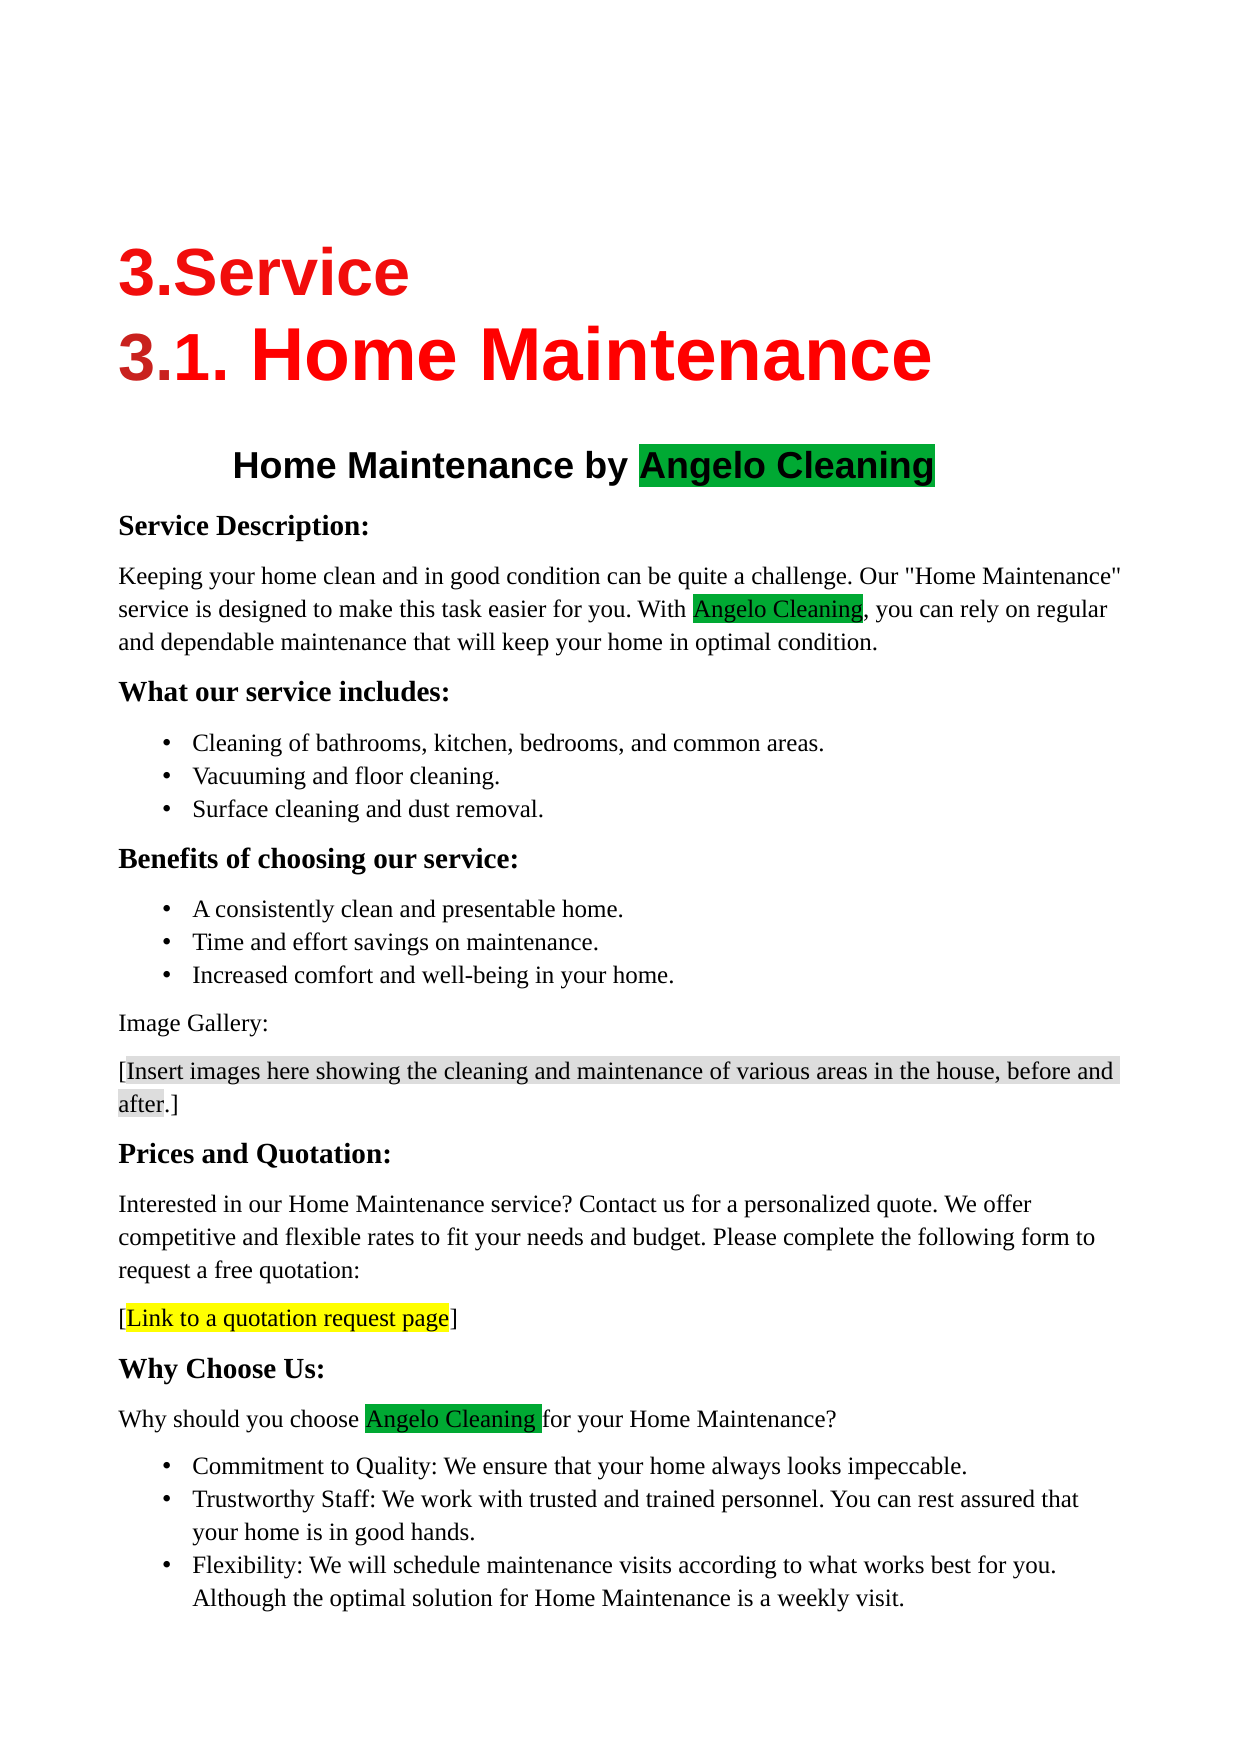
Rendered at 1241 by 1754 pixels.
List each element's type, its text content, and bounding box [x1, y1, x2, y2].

text 3.1. Home Maintenance [118, 310, 1122, 396]
list Trustworthy Staff: We work with trusted and trained personnel. You can rest assured that your home is in good hands. [162, 1484, 1122, 1546]
text Benefits of choosing our service: [118, 841, 1122, 875]
text [Link to a quotation request page] [118, 1303, 1122, 1332]
list Vacuuming and floor cleaning. [162, 761, 1122, 789]
text 3.Service [118, 233, 1122, 310]
list Commitment to Quality: We ensure that your home always looks impeccable. [162, 1451, 1122, 1480]
list Time and effort savings on maintenance. [162, 927, 1122, 956]
text Why Choose Us: [118, 1351, 1122, 1384]
list Increased comfort and well-being in your home. [162, 961, 1122, 989]
text What our service includes: [118, 674, 1122, 708]
list Surface cleaning and dust removal. [162, 794, 1122, 822]
list Cleaning of bathrooms, kitchen, bedrooms, and common areas. [162, 728, 1122, 756]
text Prices and Quotation: [118, 1136, 1122, 1170]
text Service Description: [118, 508, 1122, 541]
text Image Gallery: [118, 1008, 1122, 1037]
text [Insert images here showing the cleaning and maintenance of various areas in the house, before and after.] [118, 1056, 1122, 1117]
text Interested in our Home Maintenance service? Contact us for a personalized quote. We offer competitive and flexible rates to fit your needs and budget. Please complete the following form to request a free quotation: [118, 1189, 1122, 1284]
text Why should you choose Angelo Cleaning for your Home Maintenance? [118, 1404, 1122, 1433]
text Home Maintenance by Angelo Cleaning [118, 444, 1122, 487]
text Keeping your home clean and in good condition can be quite a challenge. Our "Home Maintenance" service is designed to make this task easier for you. With Angelo Cleaning, you can rely on regular and dependable maintenance that will keep your home in optimal condition. [118, 561, 1122, 656]
list A consistently clean and presentable home. [162, 894, 1122, 923]
list Flexibility: We will schedule maintenance visits according to what works best for you. Although the optimal solution for Home Maintenance is a weekly visit. [162, 1551, 1122, 1612]
